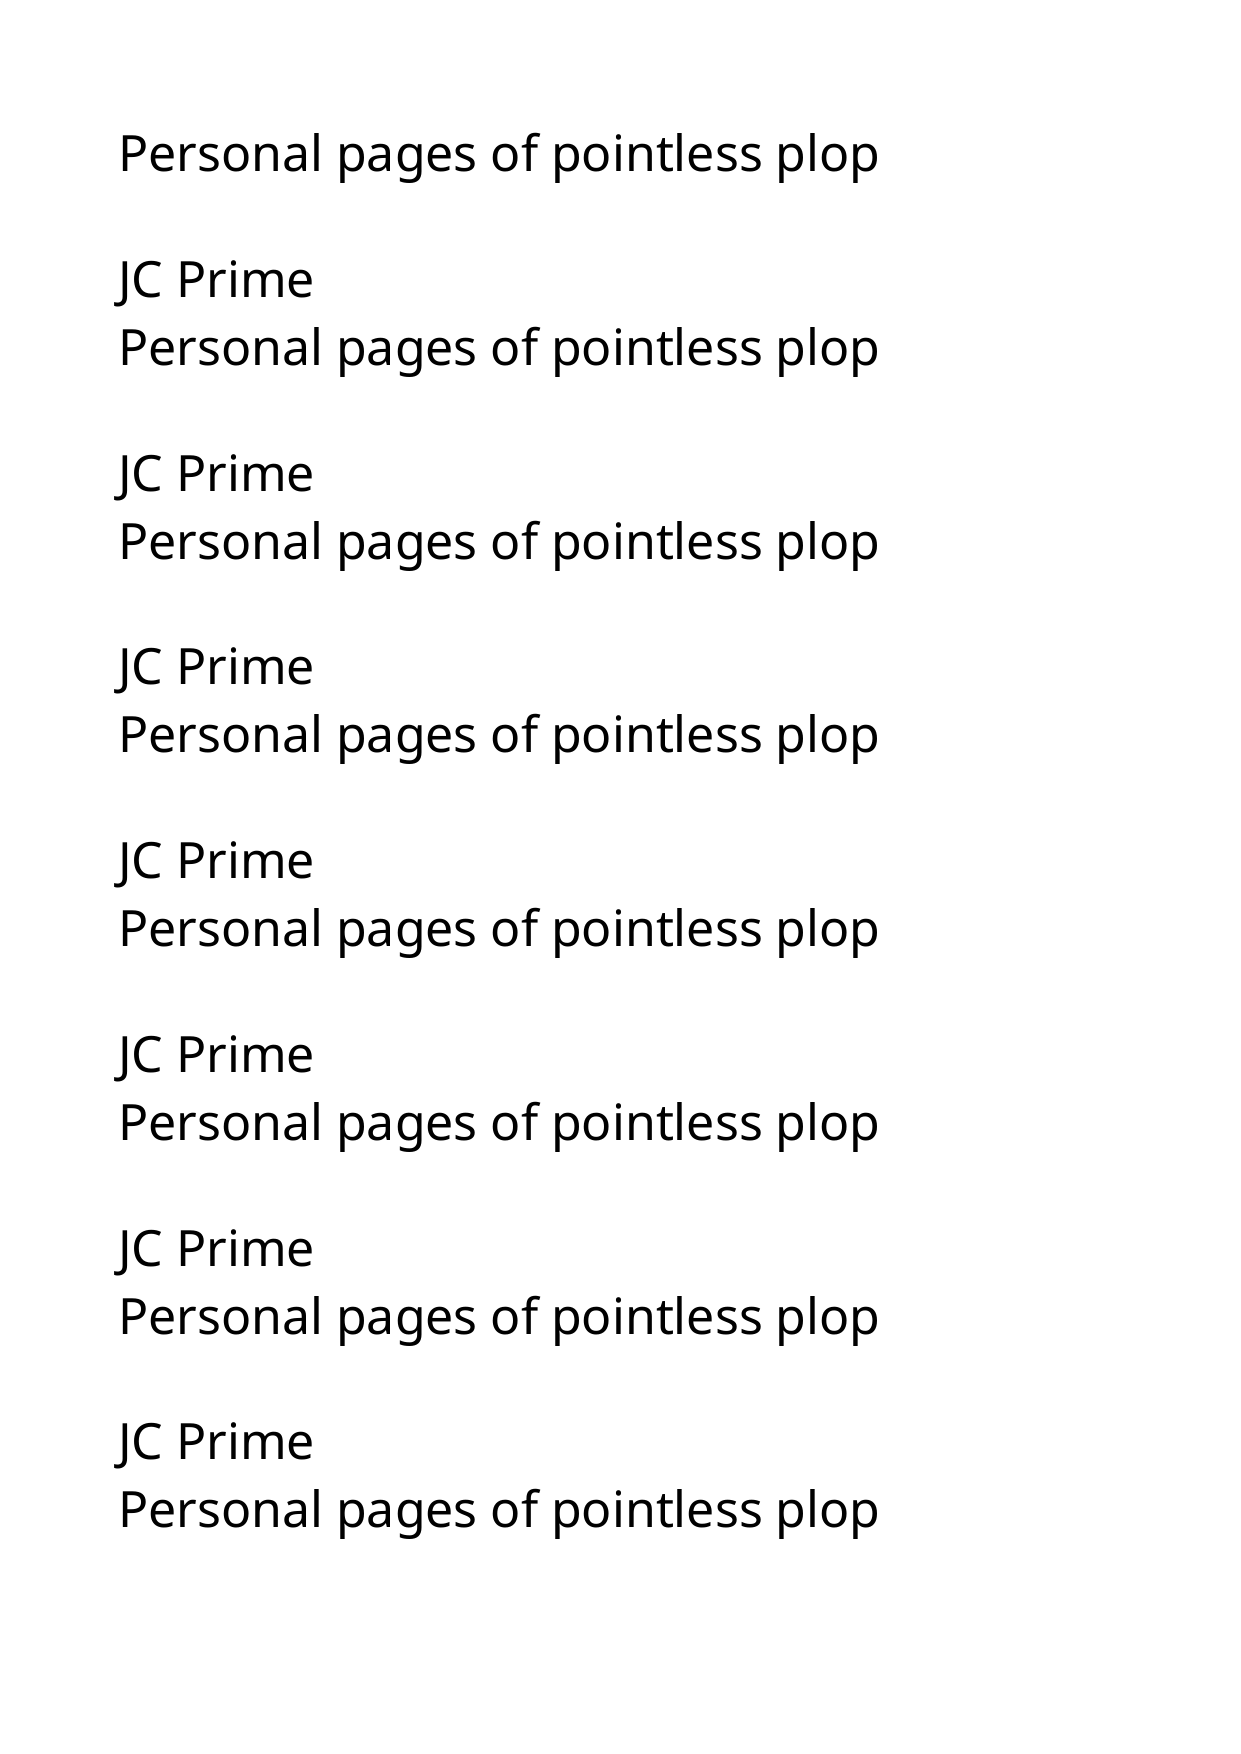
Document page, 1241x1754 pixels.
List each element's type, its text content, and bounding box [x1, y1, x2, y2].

text JC Prime [118, 1212, 1122, 1281]
text JC Prime [118, 825, 1122, 893]
text Personal pages of pointless plop [118, 1087, 1122, 1155]
text Personal pages of pointless plop [118, 1474, 1122, 1542]
text JC Prime [118, 1019, 1122, 1087]
text JC Prime [118, 244, 1122, 312]
text JC Prime [118, 437, 1122, 506]
text Personal pages of pointless plop [118, 893, 1122, 961]
text JC Prime [118, 1406, 1122, 1474]
text Personal pages of pointless plop [118, 1281, 1122, 1349]
text Personal pages of pointless plop [118, 506, 1122, 574]
text Personal pages of pointless plop [118, 118, 1122, 186]
text Personal pages of pointless plop [118, 312, 1122, 380]
text JC Prime [118, 631, 1122, 699]
text Personal pages of pointless plop [118, 699, 1122, 767]
